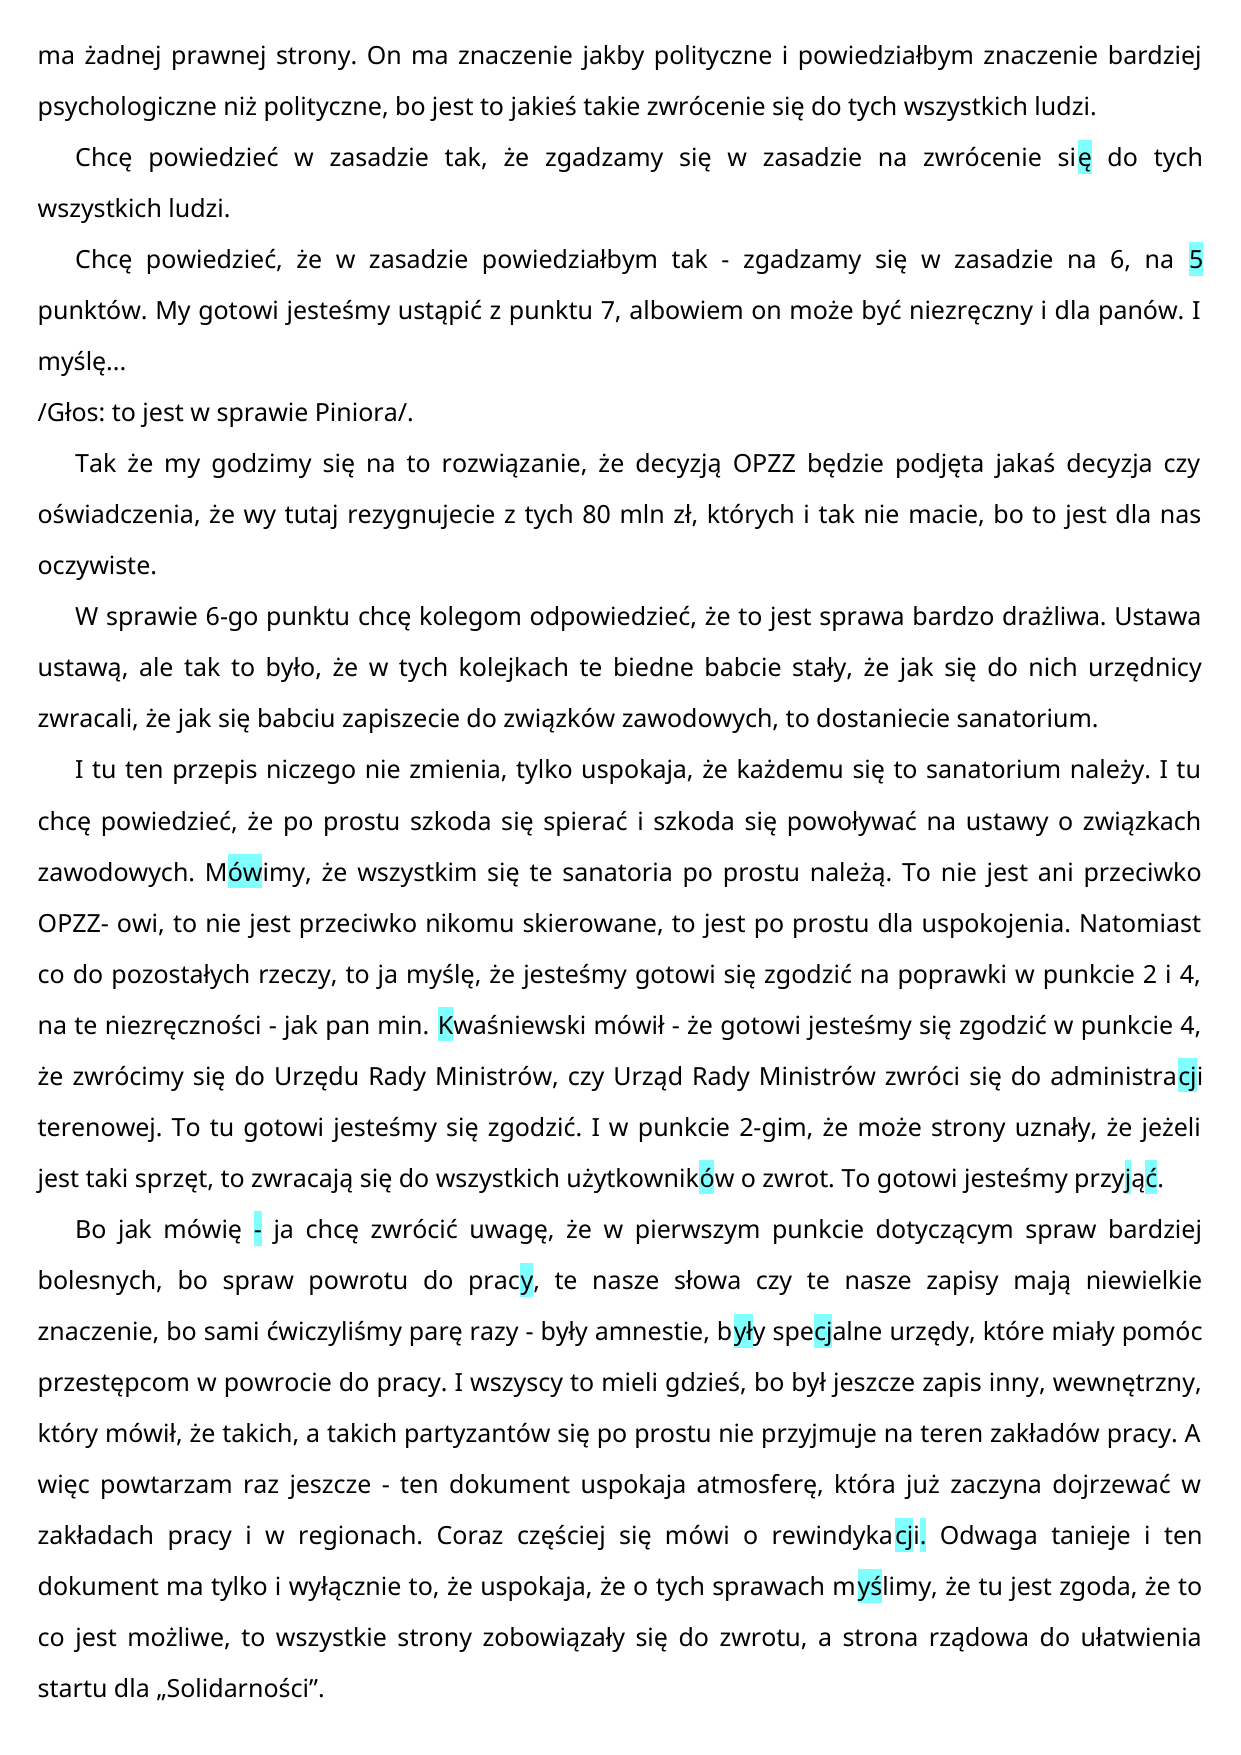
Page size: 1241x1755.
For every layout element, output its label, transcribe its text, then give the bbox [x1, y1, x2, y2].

text Bo jak mówię - ja chcę zwrócić uwagę, że w pierwszym punkcie dotyczącym spraw bardziej bolesnych, bo spraw powrotu do pracy, te nasze słowa czy te nasze zapisy mają niewielkie znaczenie, bo sami ćwiczyliśmy parę razy - były amnestie, były specjalne urzędy, które miały pomóc przestępcom w powrocie do pracy. I wszyscy to mieli gdzieś, bo był jeszcze zapis inny, wewnętrzny, który mówił, że takich, a takich partyzantów się po prostu nie przyjmuje na teren zakładów pracy. A więc powtarzam raz jeszcze - ten dokument uspokaja atmosferę, która już zaczyna dojrzewać w zakładach pracy i w regionach. Coraz częściej się mówi o rewindykacji. Odwaga tanieje i ten dokument ma tylko i wyłącznie to, że uspokaja, że o tych sprawach myślimy, że tu jest zgoda, że to co jest możliwe, to wszystkie strony zobowiązały się do zwrotu, a strona rządowa do ułatwienia startu dla „Solidarności”. [37, 1211, 1203, 1705]
text Chcę powiedzieć, że w zasadzie powiedziałbym tak - zgadzamy się w zasadzie na 6, na 5 punktów. My gotowi jesteśmy ustąpić z punktu 7, albowiem on może być niezręczny i dla panów. I myślę... [37, 242, 1203, 378]
text ma żadnej prawnej strony. On ma znaczenie jakby polityczne i powiedziałbym znaczenie bardziej psychologiczne niż polityczne, bo jest to jakieś takie zwrócenie się do tych wszystkich ludzi. [37, 37, 1203, 123]
text Chcę powiedzieć w zasadzie tak, że zgadzamy się w zasadzie na zwrócenie się do tych wszystkich ludzi. [37, 139, 1203, 225]
text W sprawie 6-go punktu chcę kolegom odpowiedzieć, że to jest sprawa bardzo drażliwa. Ustawa ustawą, ale tak to było, że w tych kolejkach te biedne babcie stały, że jak się do nich urzędnicy zwracali, że jak się babciu zapiszecie do związków zawodowych, to dostaniecie sanatorium. [37, 599, 1203, 735]
text /Głos: to jest w sprawie Piniora/. [37, 395, 1203, 429]
text I tu ten przepis niczego nie zmienia, tylko uspokaja, że każdemu się to sanatorium należy. I tu chcę powiedzieć, że po prostu szkoda się spierać i szkoda się powoływać na ustawy o związkach zawodowych. Mówimy, że wszystkim się te sanatoria po prostu należą. To nie jest ani przeciwko OPZZ- owi, to nie jest przeciwko nikomu skierowane, to jest po prostu dla uspokojenia. Natomiast co do pozostałych rzeczy, to ja myślę, że jesteśmy gotowi się zgodzić na poprawki w punkcie 2 i 4, na te niezręczności - jak pan min. Kwaśniewski mówił - że gotowi jesteśmy się zgodzić w punkcie 4, że zwrócimy się do Urzędu Rady Ministrów, czy Urząd Rady Ministrów zwróci się do administracji terenowej. To tu gotowi jesteśmy się zgodzić. I w punkcie 2-gim, że może strony uznały, że jeżeli jest taki sprzęt, to zwracają się do wszystkich użytkowników o zwrot. To gotowi jesteśmy przyjąć. [37, 752, 1203, 1194]
text Tak że my godzimy się na to rozwiązanie, że decyzją OPZZ będzie podjęta jakaś decyzja czy oświadczenia, że wy tutaj rezygnujecie z tych 80 mln zł, których i tak nie macie, bo to jest dla nas oczywiste. [37, 446, 1203, 582]
